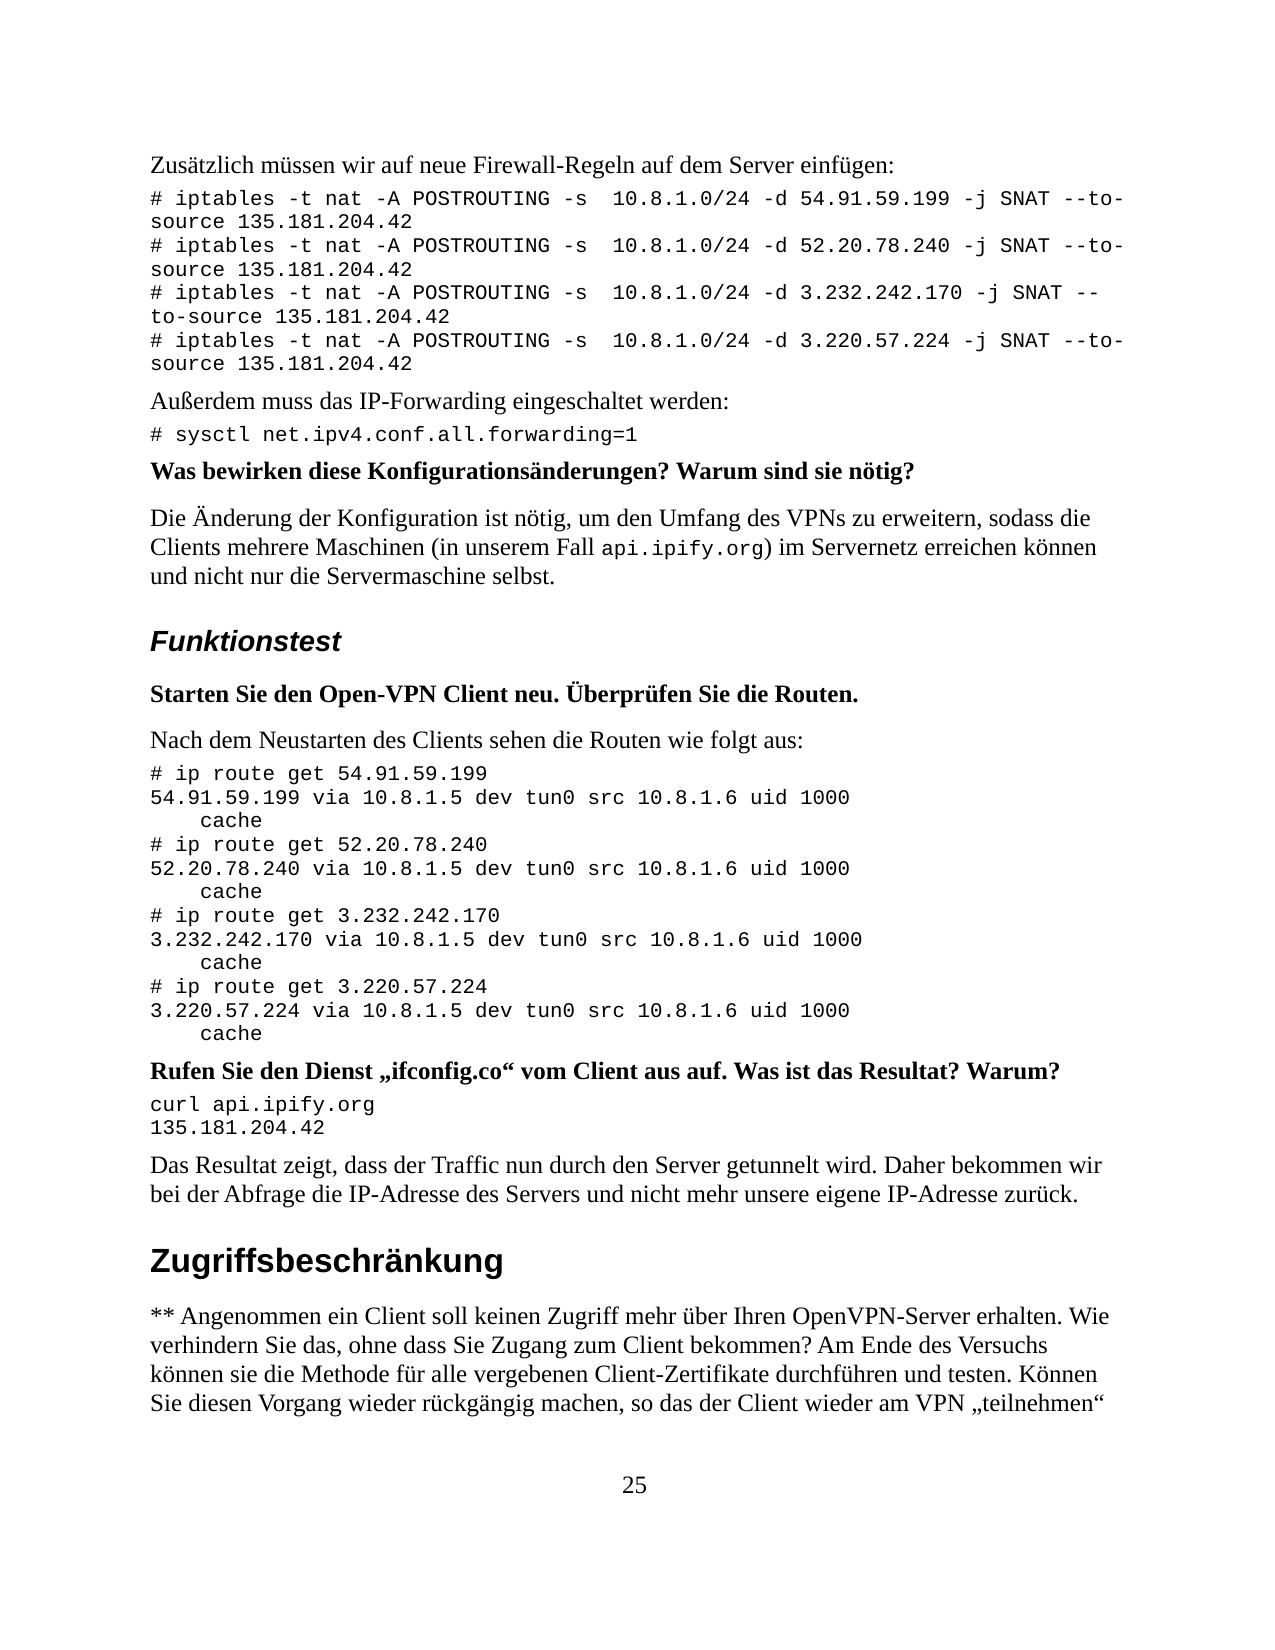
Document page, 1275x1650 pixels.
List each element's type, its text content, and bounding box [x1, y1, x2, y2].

text # sysctl net.ipv4.conf.all.forwarding=1 [150, 423, 1125, 447]
text Die Änderung der Konfiguration ist nötig, um den Umfang des VPNs zu erweitern, sodass die Clients mehrere Maschinen (in unserem Fall api.ipify.org) im Servernetz erreichen können und nicht nur die Servermaschine selbst. [150, 503, 1125, 590]
text 3.232.242.170 via 10.8.1.5 dev tun0 src 10.8.1.6 uid 1000 [150, 929, 1125, 952]
text # iptables -t nat -A POSTROUTING -s 10.8.1.0/24 -d 3.220.57.224 -j SNAT --to-source 135.181.204.42 [150, 329, 1125, 377]
text Rufen Sie den Dienst „ifconfig.co“ vom Client aus auf. Was ist das Resultat? Warum? [150, 1056, 1125, 1085]
text Zusätzlich müssen wir auf neue Firewall-Regeln auf dem Server einfügen: [150, 150, 1125, 179]
text Was bewirken diese Konfigurationsänderungen? Warum sind sie nötig? [150, 456, 1125, 485]
text Das Resultat zeigt, dass der Traffic nun durch den Server getunnelt wird. Daher bekommen wir bei der Abfrage die IP-Adresse des Servers und nicht mehr unsere eigene IP-Adresse zurück. [150, 1150, 1125, 1207]
text Nach dem Neustarten des Clients sehen die Routen wie folgt aus: [150, 726, 1125, 754]
text cache [150, 952, 1125, 976]
text 135.181.204.42 [150, 1117, 1125, 1141]
text cache [150, 811, 1125, 834]
text curl api.ipify.org [150, 1094, 1125, 1117]
text Außerdem muss das IP-Forwarding eingeschaltet werden: [150, 386, 1125, 414]
text # iptables -t nat -A POSTROUTING -s 10.8.1.0/24 -d 3.232.242.170 -j SNAT --to-source 135.181.204.42 [150, 282, 1125, 329]
text 54.91.59.199 via 10.8.1.5 dev tun0 src 10.8.1.6 uid 1000 [150, 787, 1125, 811]
text Starten Sie den Open-VPN Client neu. Überprüfen Sie die Routen. [150, 679, 1125, 708]
text # ip route get 54.91.59.199 [150, 763, 1125, 787]
subtitle Zugriffsbeschränkung [150, 1241, 1125, 1280]
text 52.20.78.240 via 10.8.1.5 dev tun0 src 10.8.1.6 uid 1000 [150, 858, 1125, 881]
text cache [150, 881, 1125, 905]
text cache [150, 1023, 1125, 1047]
text # ip route get 52.20.78.240 [150, 834, 1125, 858]
text # ip route get 3.220.57.224 [150, 976, 1125, 1000]
subtitle Funktionstest [150, 624, 1125, 657]
text 3.220.57.224 via 10.8.1.5 dev tun0 src 10.8.1.6 uid 1000 [150, 1000, 1125, 1023]
text ** Angenommen ein Client soll keinen Zugriff mehr über Ihren OpenVPN-Server erhalten. Wie verhindern Sie das, ohne dass Sie Zugang zum Client bekommen? Am Ende des Versuchs können sie die Methode für alle vergebenen Client-Zertifikate durchführen und testen. Können Sie diesen Vorgang wieder rückgängig machen, so das der Client wieder am VPN „teilnehmen“ [150, 1301, 1125, 1416]
text # iptables -t nat -A POSTROUTING -s 10.8.1.0/24 -d 52.20.78.240 -j SNAT --to-source 135.181.204.42 [150, 235, 1125, 282]
text # ip route get 3.232.242.170 [150, 905, 1125, 929]
text # iptables -t nat -A POSTROUTING -s 10.8.1.0/24 -d 54.91.59.199 -j SNAT --to-source 135.181.204.42 [150, 188, 1125, 235]
